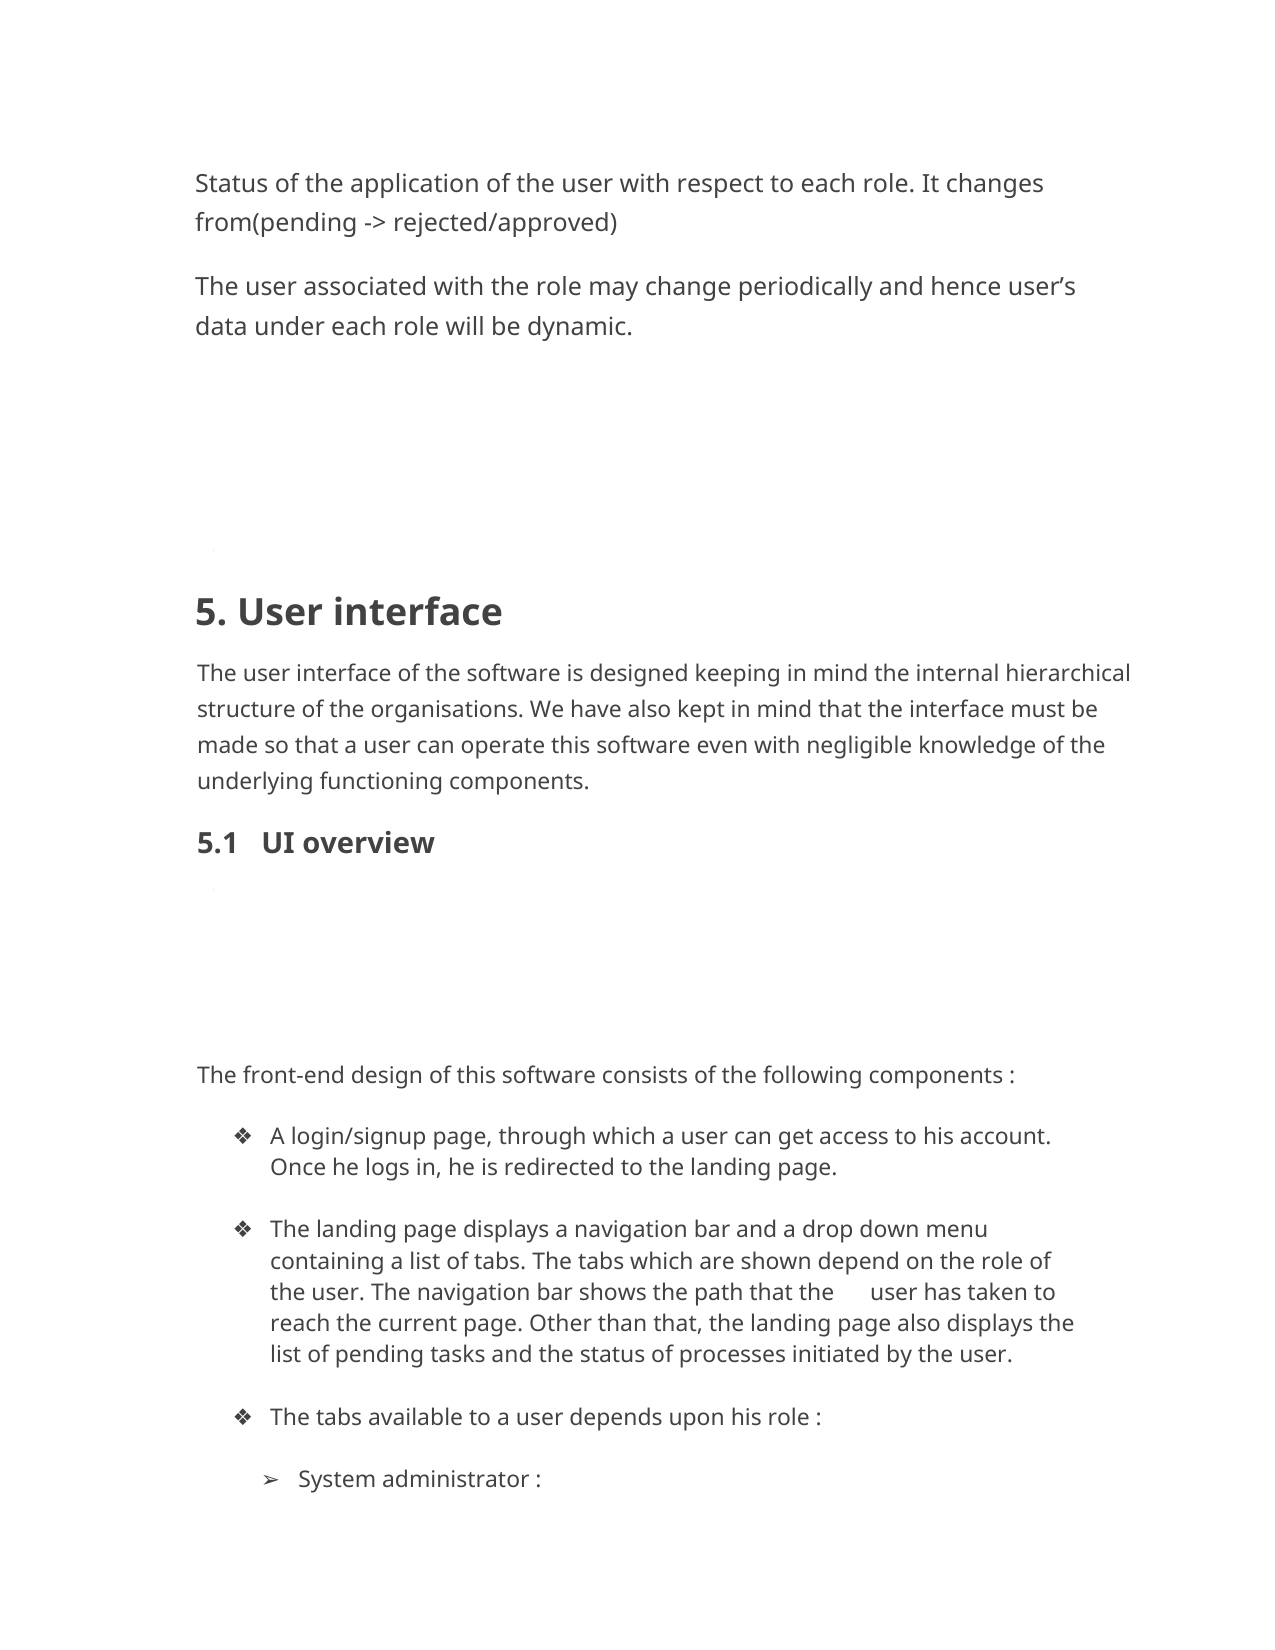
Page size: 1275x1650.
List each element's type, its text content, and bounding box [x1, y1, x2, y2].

list System administrator : [261, 1463, 1080, 1494]
text The front-end design of this software consists of the following components : [197, 1059, 1131, 1090]
text The user associated with the role may change periodically and hence user’s data under each role will be dynamic. [195, 269, 1080, 342]
text Status of the application of the user with respect to each role. It changes from(pending -> rejected/approved) [195, 166, 1080, 239]
text 5.1 UI overview [197, 822, 1131, 862]
subtitle 5. User interface [195, 585, 1131, 636]
list The tabs available to a user depends upon his role : [232, 1401, 1080, 1463]
list A login/signup page, through which a user can get access to his account. Once he logs in, he is redirected to the landing page. [232, 1119, 1080, 1213]
text The user interface of the software is designed keeping in mind the internal hierarchical structure of the organisations. We have also kept in mind that the interface must be made so that a user can operate this software even with negligible knowledge of the underlying functioning components. [197, 657, 1131, 796]
list The landing page displays a navigation bar and a drop down menu containing a list of tabs. The tabs which are shown depend on the role of the user. The navigation bar shows the path that the user has taken to reach the current page. Other than that, the landing page also displays the list of pending tasks and the status of processes initiated by the user. [232, 1213, 1080, 1401]
